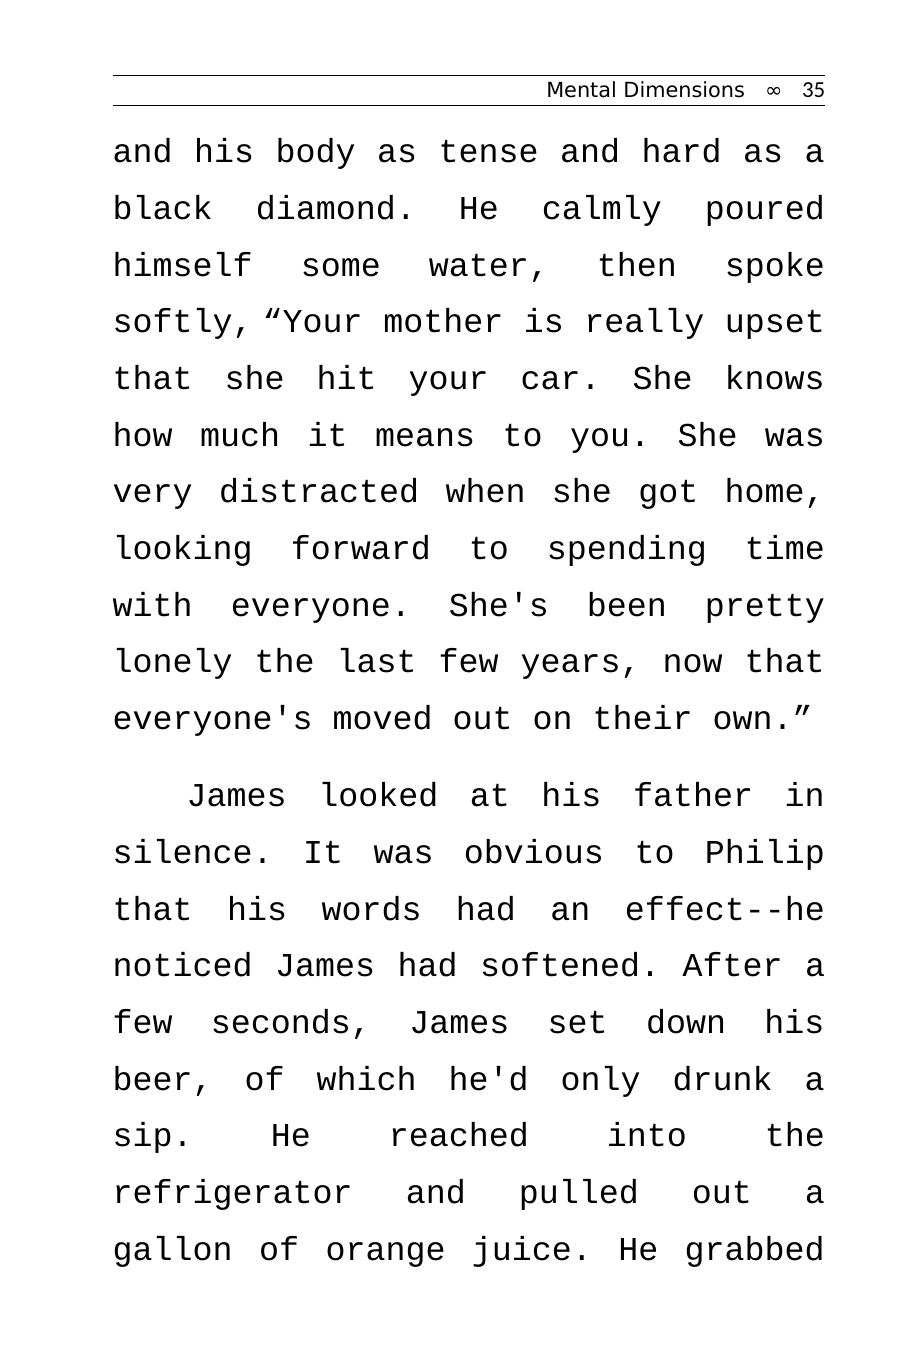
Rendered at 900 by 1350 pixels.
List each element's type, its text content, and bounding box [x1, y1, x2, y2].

text James looked at his father in silence. It was obvious to Philip that his words had an effect--he noticed James had softened. After a few seconds, James set down his beer, of which he'd only drunk a sip. He reached into the refrigerator and pulled out a gallon of orange juice. He grabbed [112, 779, 825, 1270]
text and his body as tense and hard as a black diamond. He calmly poured himself some water, then spoke softly, “Your mother is really upset that she hit your car. She knows how much it means to you. She was very distracted when she got home, looking forward to spending time with everyone. She's been pretty lonely the last few years, now that everyone's moved out on their own.” [112, 135, 825, 739]
